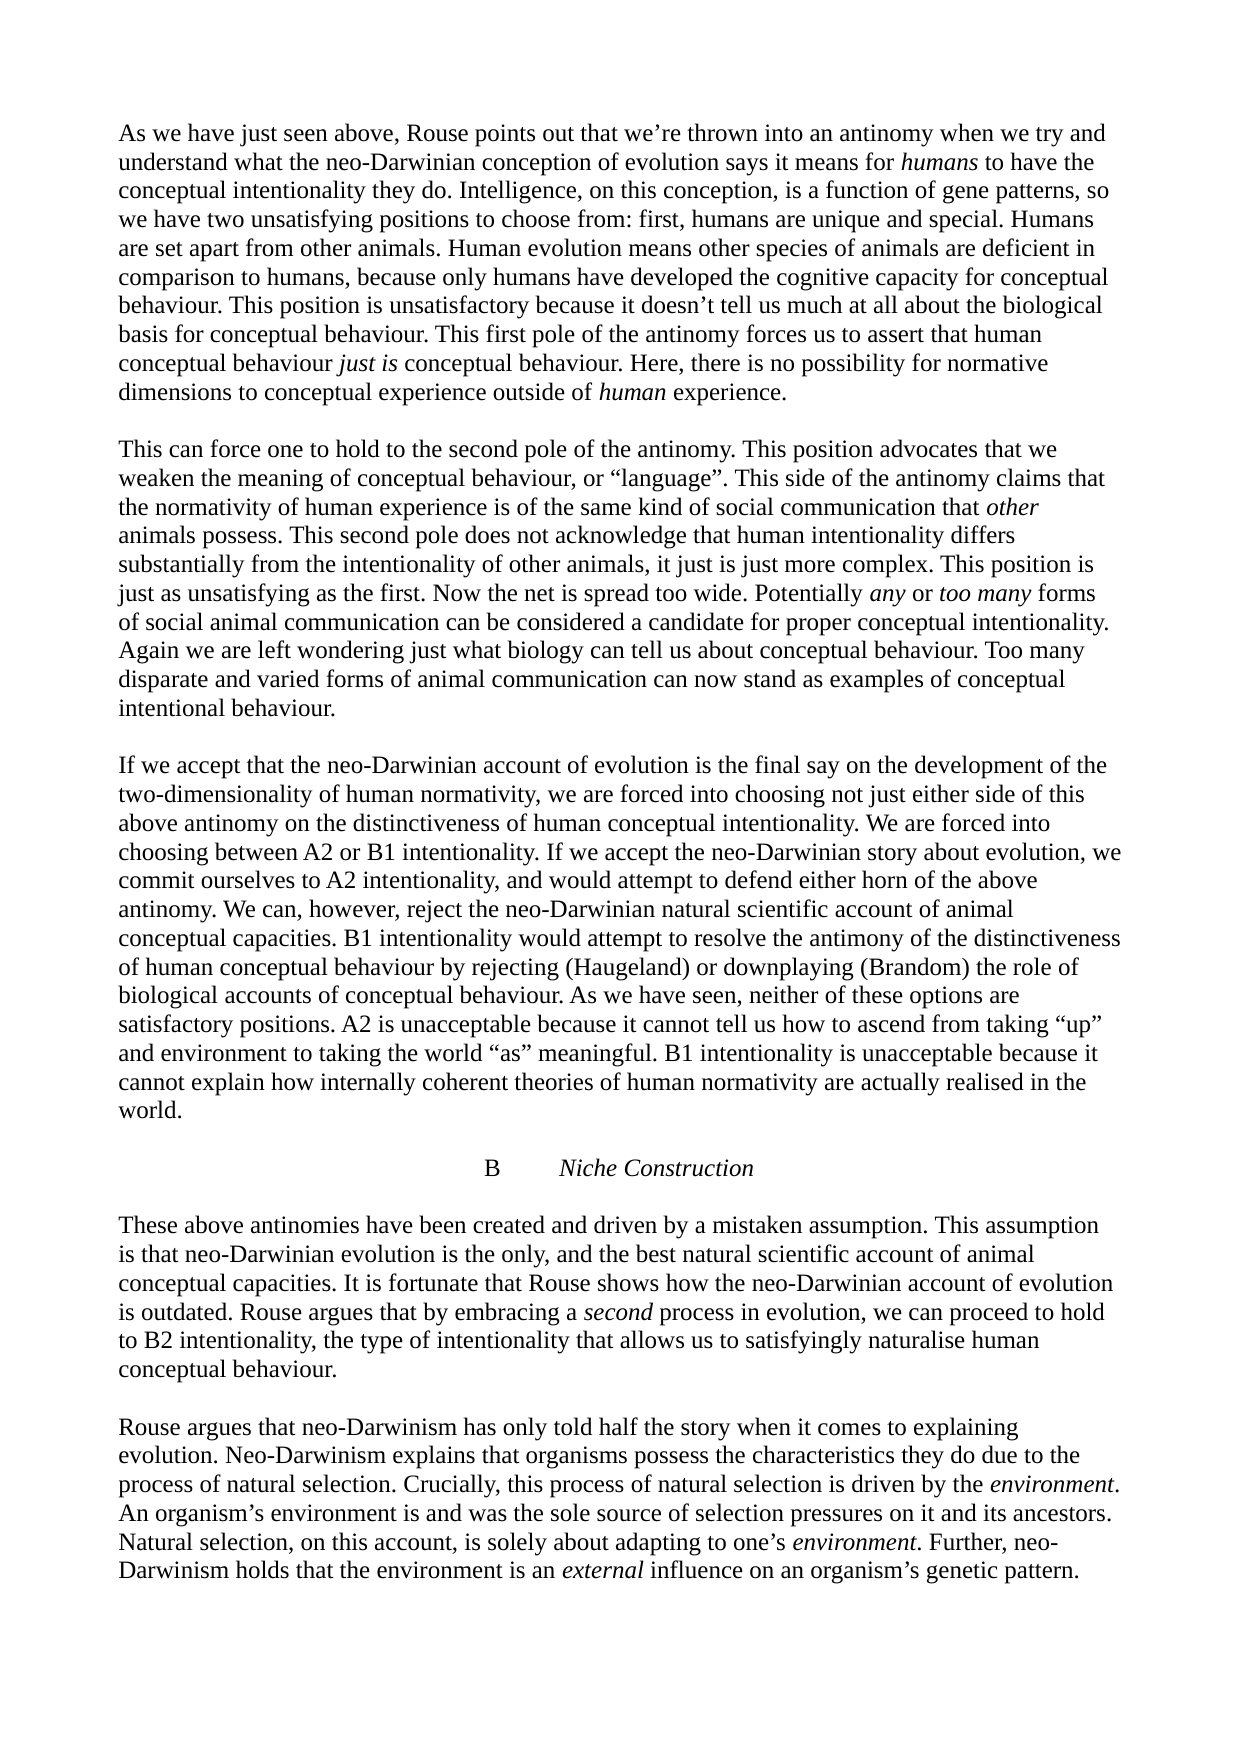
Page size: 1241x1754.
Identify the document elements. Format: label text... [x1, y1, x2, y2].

text As we have just seen above, Rouse points out that we’re thrown into an antinomy when we try and understand what the neo-Darwinian conception of evolution says it means for humans to have the conceptual intentionality they do. Intelligence, on this conception, is a function of gene patterns, so we have two unsatisfying positions to choose from: first, humans are unique and special. Humans are set apart from other animals. Human evolution means other species of animals are deficient in comparison to humans, because only humans have developed the cognitive capacity for conceptual behaviour. This position is unsatisfactory because it doesn’t tell us much at all about the biological basis for conceptual behaviour. This first pole of the antinomy forces us to assert that human conceptual behaviour just is conceptual behaviour. Here, there is no possibility for normative dimensions to conceptual experience outside of human experience. [118, 118, 1122, 406]
text B Niche Construction [118, 1153, 1122, 1182]
text These above antinomies have been created and driven by a mistaken assumption. This assumption is that neo-Darwinian evolution is the only, and the best natural scientific account of animal conceptual capacities. It is fortunate that Rouse shows how the neo-Darwinian account of evolution is outdated. Rouse argues that by embracing a second process in evolution, we can proceed to hold to B2 intentionality, the type of intentionality that allows us to satisfyingly naturalise human conceptual behaviour. [118, 1211, 1122, 1383]
text If we accept that the neo-Darwinian account of evolution is the final say on the development of the two-dimensionality of human normativity, we are forced into choosing not just either side of this above antinomy on the distinctiveness of human conceptual intentionality. We are forced into choosing between A2 or B1 intentionality. If we accept the neo-Darwinian story about evolution, we commit ourselves to A2 intentionality, and would attempt to defend either horn of the above antinomy. We can, however, reject the neo-Darwinian natural scientific account of animal conceptual capacities. B1 intentionality would attempt to resolve the antimony of the distinctiveness of human conceptual behaviour by rejecting (Haugeland) or downplaying (Brandom) the role of biological accounts of conceptual behaviour. As we have seen, neither of these options are satisfactory positions. A2 is unacceptable because it cannot tell us how to ascend from taking “up” and environment to taking the world “as” meaningful. B1 intentionality is unacceptable because it cannot explain how internally coherent theories of human normativity are actually realised in the world. [118, 751, 1122, 1124]
text This can force one to hold to the second pole of the antinomy. This position advocates that we weaken the meaning of conceptual behaviour, or “language”. This side of the antinomy claims that the normativity of human experience is of the same kind of social communication that other animals possess. This second pole does not acknowledge that human intentionality differs substantially from the intentionality of other animals, it just is just more complex. This position is just as unsatisfying as the first. Now the net is spread too wide. Potentially any or too many forms of social animal communication can be considered a candidate for proper conceptual intentionality. Again we are left wondering just what biology can tell us about conceptual behaviour. Too many disparate and varied forms of animal communication can now stand as examples of conceptual intentional behaviour. [118, 434, 1122, 722]
text Rouse argues that neo-Darwinism has only told half the story when it comes to explaining evolution. Neo-Darwinism explains that organisms possess the characteristics they do due to the process of natural selection. Crucially, this process of natural selection is driven by the environment. An organism’s environment is and was the sole source of selection pressures on it and its ancestors. Natural selection, on this account, is solely about adapting to one’s environment. Further, neo-Darwinism holds that the environment is an external influence on an organism’s genetic pattern. [118, 1412, 1122, 1584]
